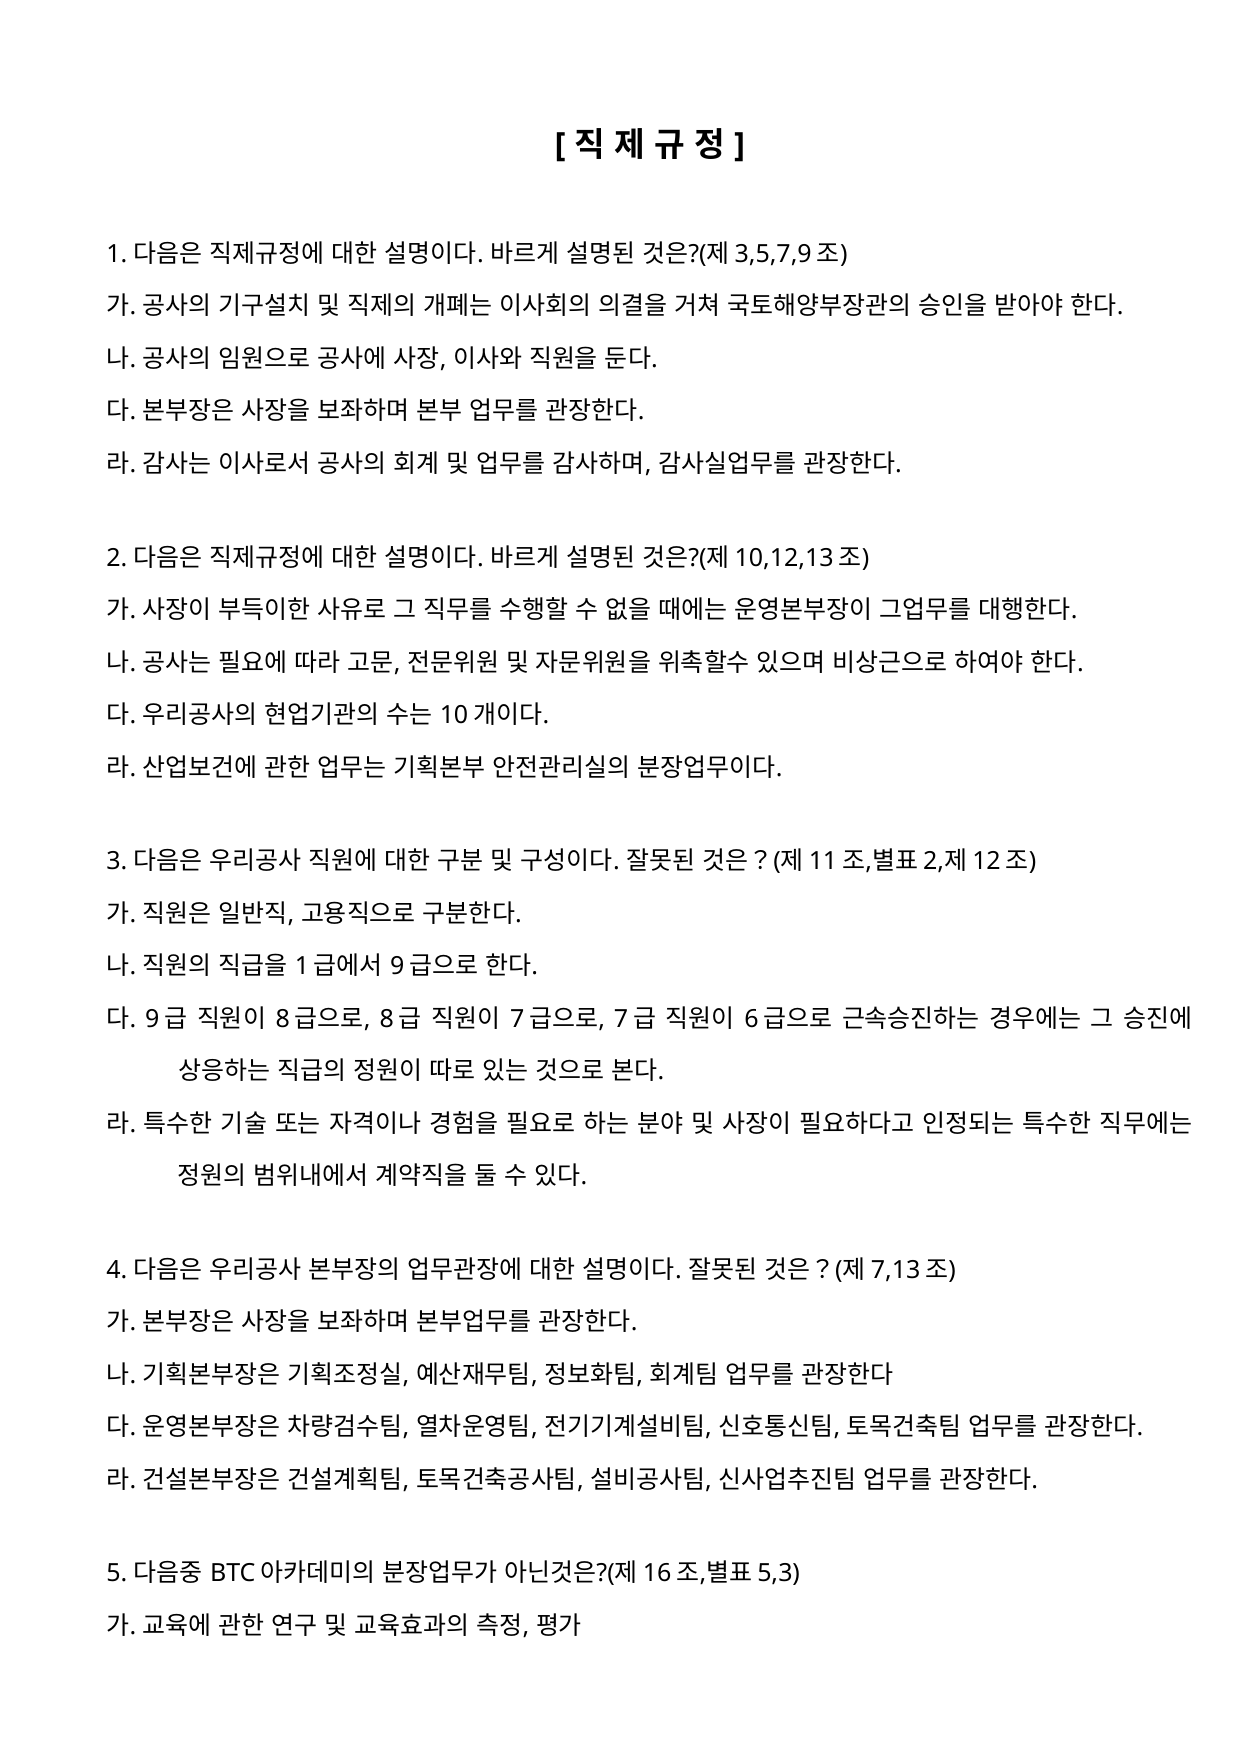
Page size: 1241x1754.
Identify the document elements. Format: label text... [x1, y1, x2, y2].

text 라. 감사는 이사로서 공사의 회계 및 업무를 감사하며, 감사실업무를 관장한다. [106, 443, 1193, 479]
text 라. 산업보건에 관한 업무는 기획본부 안전관리실의 분장업무이다. [106, 747, 1193, 783]
text 가. 직원은 일반직, 고용직으로 구분한다. [106, 893, 1193, 929]
text 5. 다음중 BTC아카데미의 분장업무가 아닌것은?(제16조,별표5,3) [106, 1553, 1193, 1589]
text 다. 우리공사의 현업기관의 수는 10개이다. [106, 694, 1193, 731]
text 다. 9급 직원이 8급으로, 8급 직원이 7급으로, 7급 직원이 6급으로 근속승진하는 경우에는 그 승진에 상응하는 직급의 정원이 따로 있는 것으로 본다. [106, 998, 1193, 1087]
text 2. 다음은 직제규정에 대한 설명이다. 바르게 설명된 것은?(제10,12,13조) [106, 537, 1193, 573]
text 라. 건설본부장은 건설계획팀, 토목건축공사팀, 설비공사팀, 신사업추진팀 업무를 관장한다. [106, 1459, 1193, 1496]
text 나. 공사의 임원으로 공사에 사장, 이사와 직원을 둔다. [106, 338, 1193, 374]
text 다. 본부장은 사장을 보좌하며 본부 업무를 관장한다. [106, 391, 1193, 427]
text 4. 다음은 우리공사 본부장의 업무관장에 대한 설명이다. 잘못된 것은？(제7,13조) [106, 1249, 1193, 1286]
text 가. 본부장은 사장을 보좌하며 본부업무를 관장한다. [106, 1302, 1193, 1338]
text 가. 공사의 기구설치 및 직제의 개폐는 이사회의 의결을 거쳐 국토해양부장관의 승인을 받아야 한다. [106, 286, 1193, 322]
text 1. 다음은 직제규정에 대한 설명이다. 바르게 설명된 것은?(제3,5,7,9조) [106, 233, 1193, 269]
text 다. 운영본부장은 차량검수팀, 열차운영팀, 전기기계설비팀, 신호통신팀, 토목건축팀 업무를 관장한다. [106, 1407, 1193, 1443]
text 가. 교육에 관한 연구 및 교육효과의 측정, 평가 [106, 1605, 1193, 1642]
text 나. 기획본부장은 기획조정실, 예산재무팀, 정보화팀, 회계팀 업무를 관장한다 [106, 1354, 1193, 1391]
text 3. 다음은 우리공사 직원에 대한 구분 및 구성이다. 잘못된 것은？(제11조,별표2,제12조) [106, 841, 1193, 877]
text 나. 직원의 직급을 1급에서 9급으로 한다. [106, 946, 1193, 982]
text [ 직 제 규 정 ] [106, 118, 1193, 167]
text 나. 공사는 필요에 따라 고문, 전문위원 및 자문위원을 위촉할수 있으며 비상근으로 하여야 한다. [106, 642, 1193, 678]
text 라. 특수한 기술 또는 자격이나 경험을 필요로 하는 분야 및 사장이 필요하다고 인정되는 특수한 직무에는 정원의 범위내에서 계약직을 둘 수 있다. [106, 1103, 1193, 1192]
text 가. 사장이 부득이한 사유로 그 직무를 수행할 수 없을 때에는 운영본부장이 그업무를 대행한다. [106, 589, 1193, 626]
